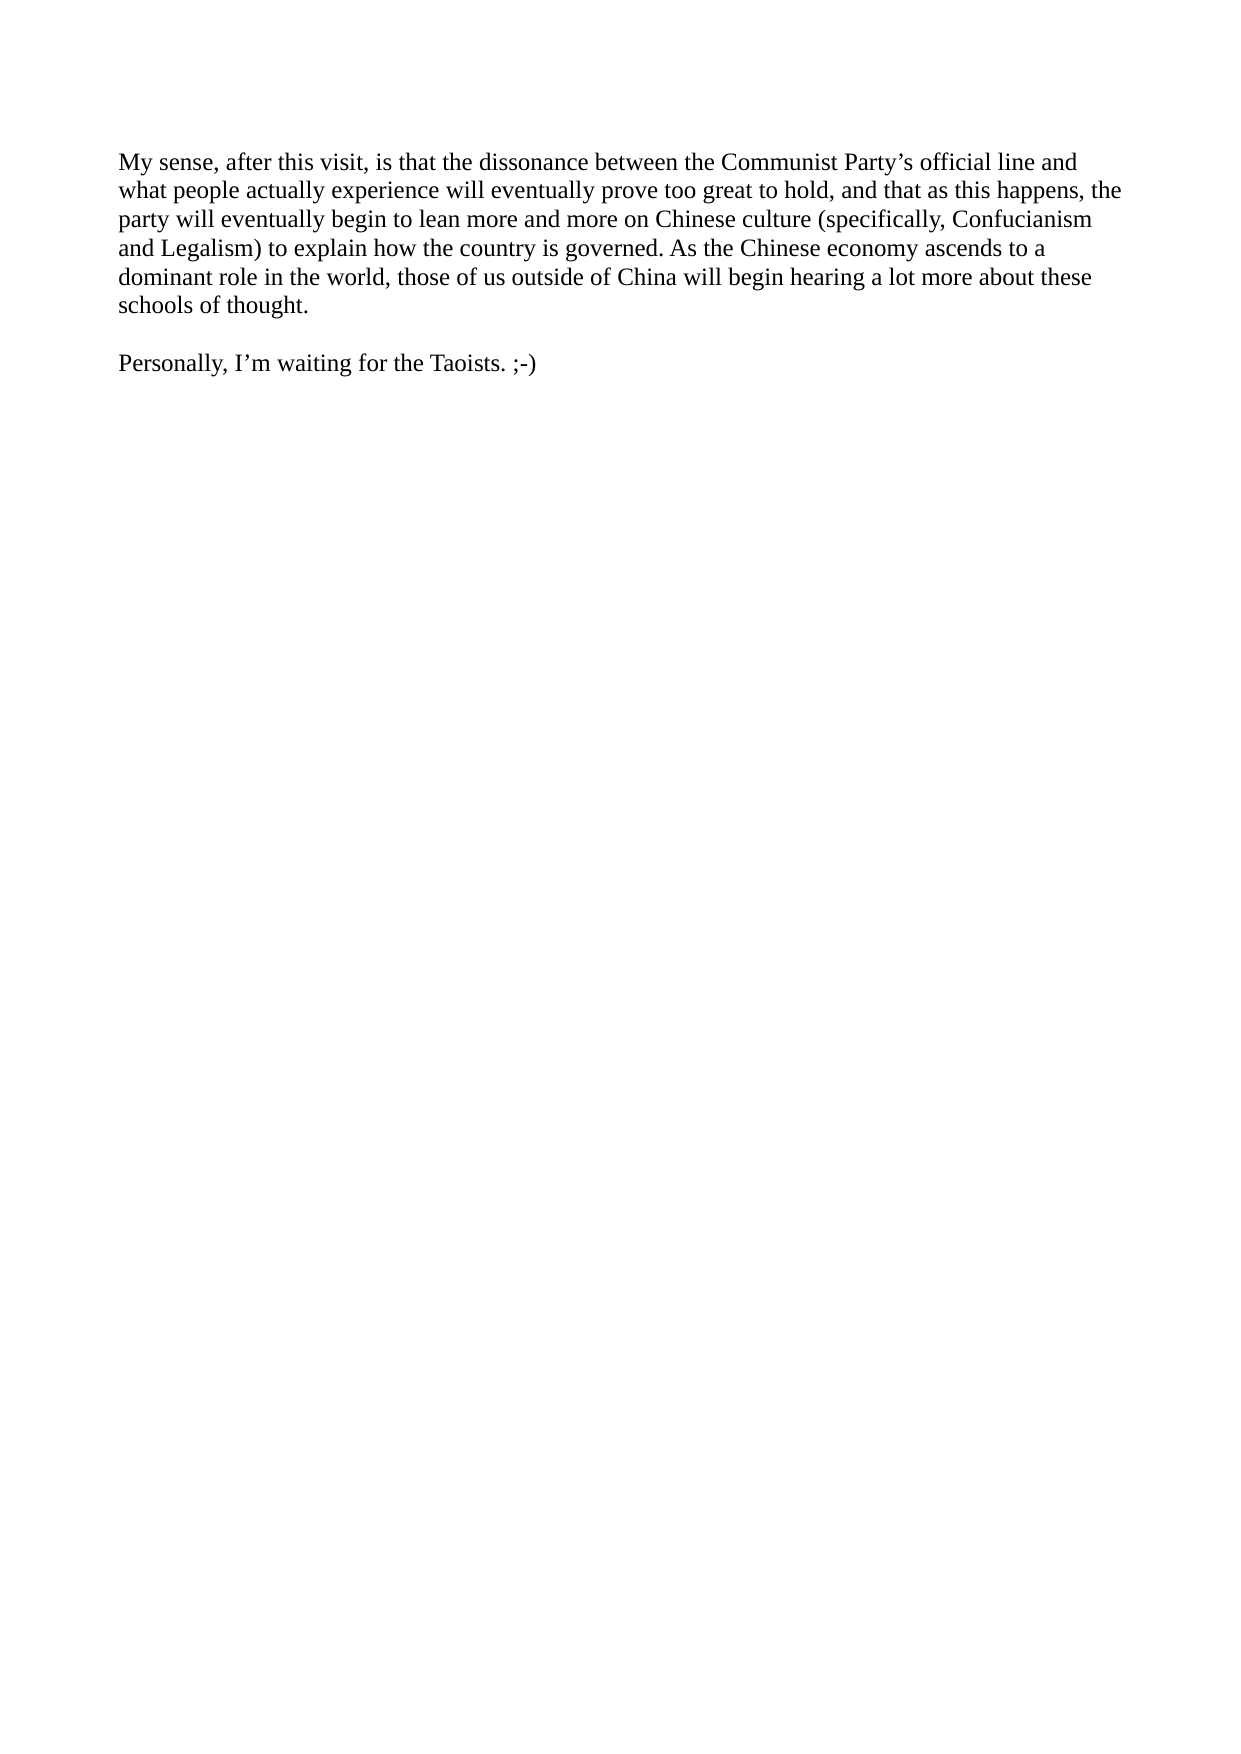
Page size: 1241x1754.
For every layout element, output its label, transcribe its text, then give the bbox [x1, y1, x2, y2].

text My sense, after this visit, is that the dissonance between the Communist Party’s official line and what people actually experience will eventually prove too great to hold, and that as this happens, the party will eventually begin to lean more and more on Chinese culture (specifically, Confucianism and Legalism) to explain how the country is governed. As the Chinese economy ascends to a dominant role in the world, those of us outside of China will begin hearing a lot more about these schools of thought. [118, 147, 1122, 319]
text Personally, I’m waiting for the Taoists. ;-) [118, 348, 1122, 377]
